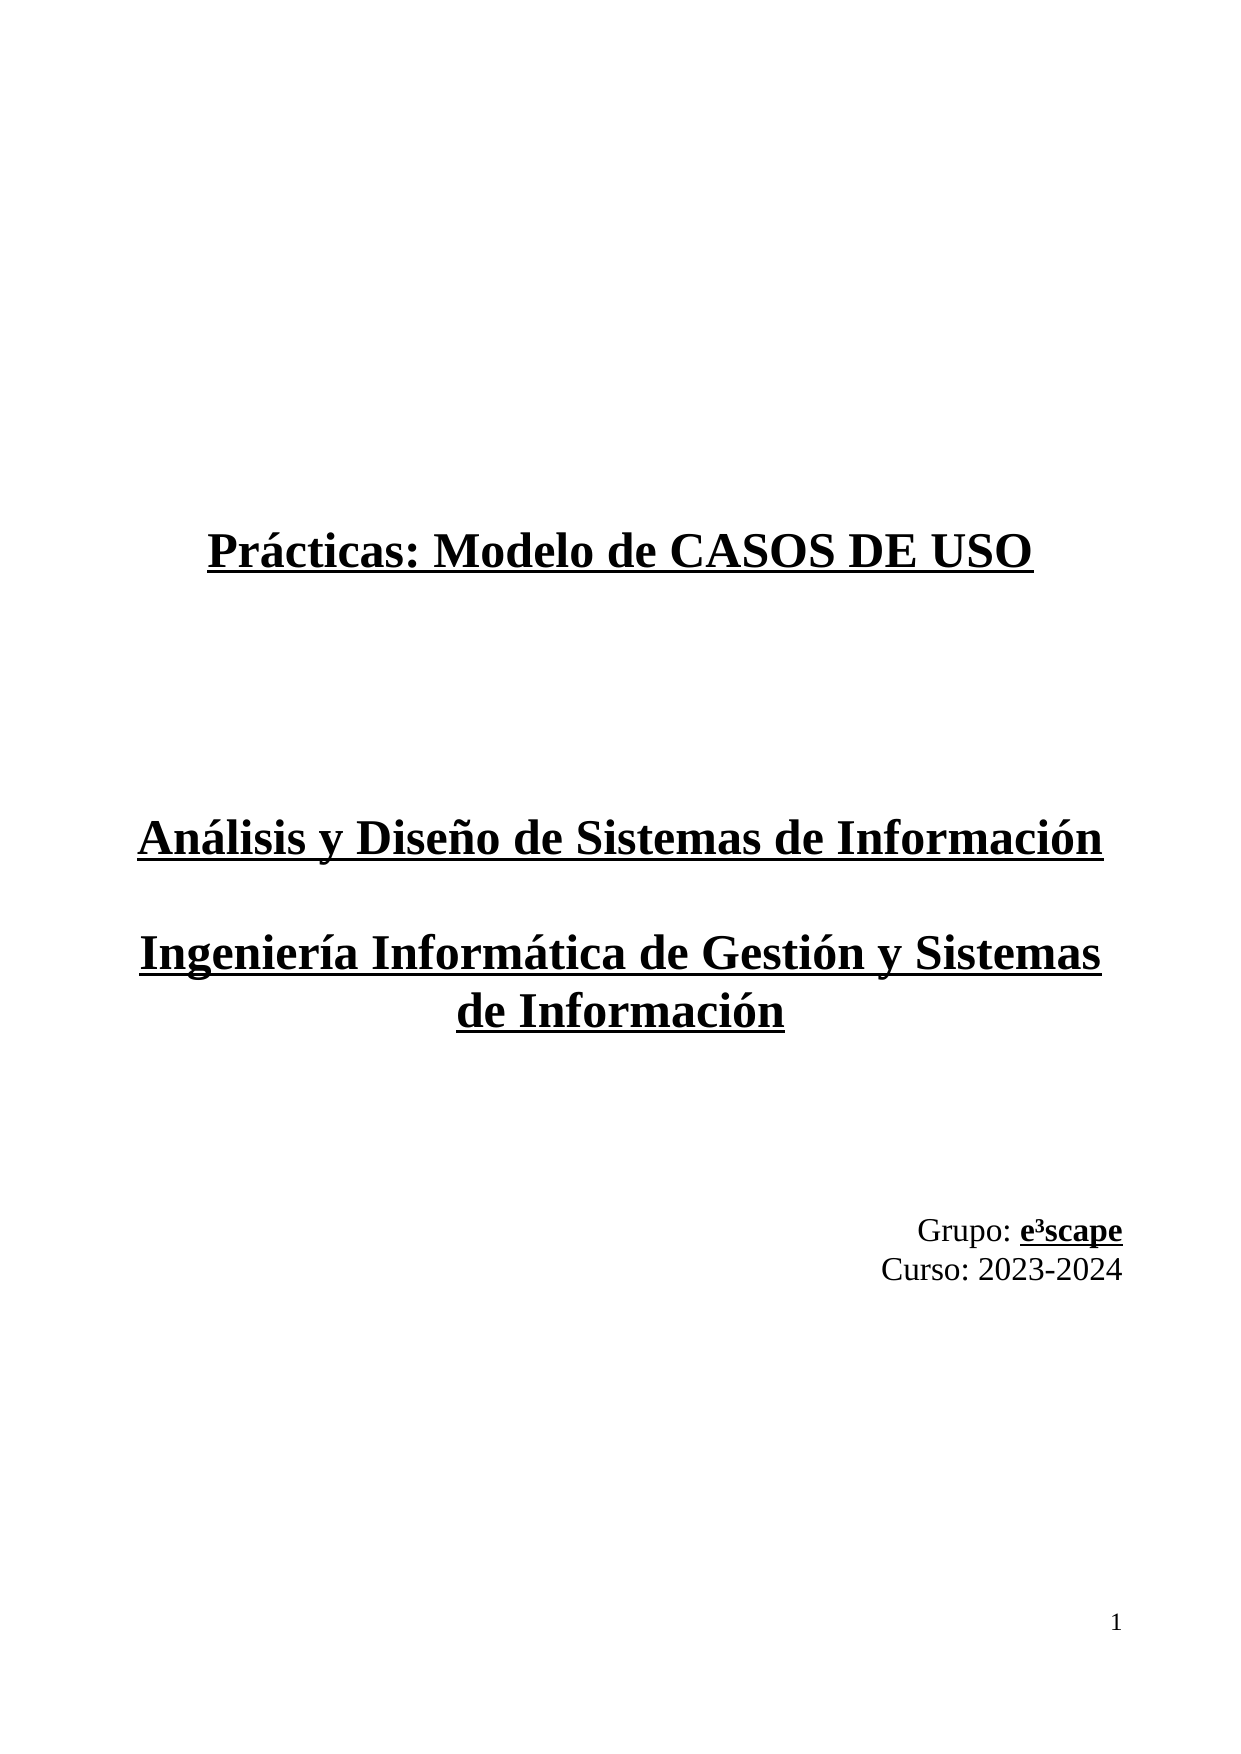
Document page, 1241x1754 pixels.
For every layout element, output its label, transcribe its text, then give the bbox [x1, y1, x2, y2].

text Prácticas: Modelo de CASOS DE USO [118, 521, 1122, 578]
text Grupo: e³scape [118, 1211, 1122, 1249]
text Curso: 2023-2024 [118, 1249, 1122, 1287]
text Análisis y Diseño de Sistemas de Información [118, 808, 1122, 866]
text Ingeniería Informática de Gestión y Sistemas de Información [118, 923, 1122, 1038]
